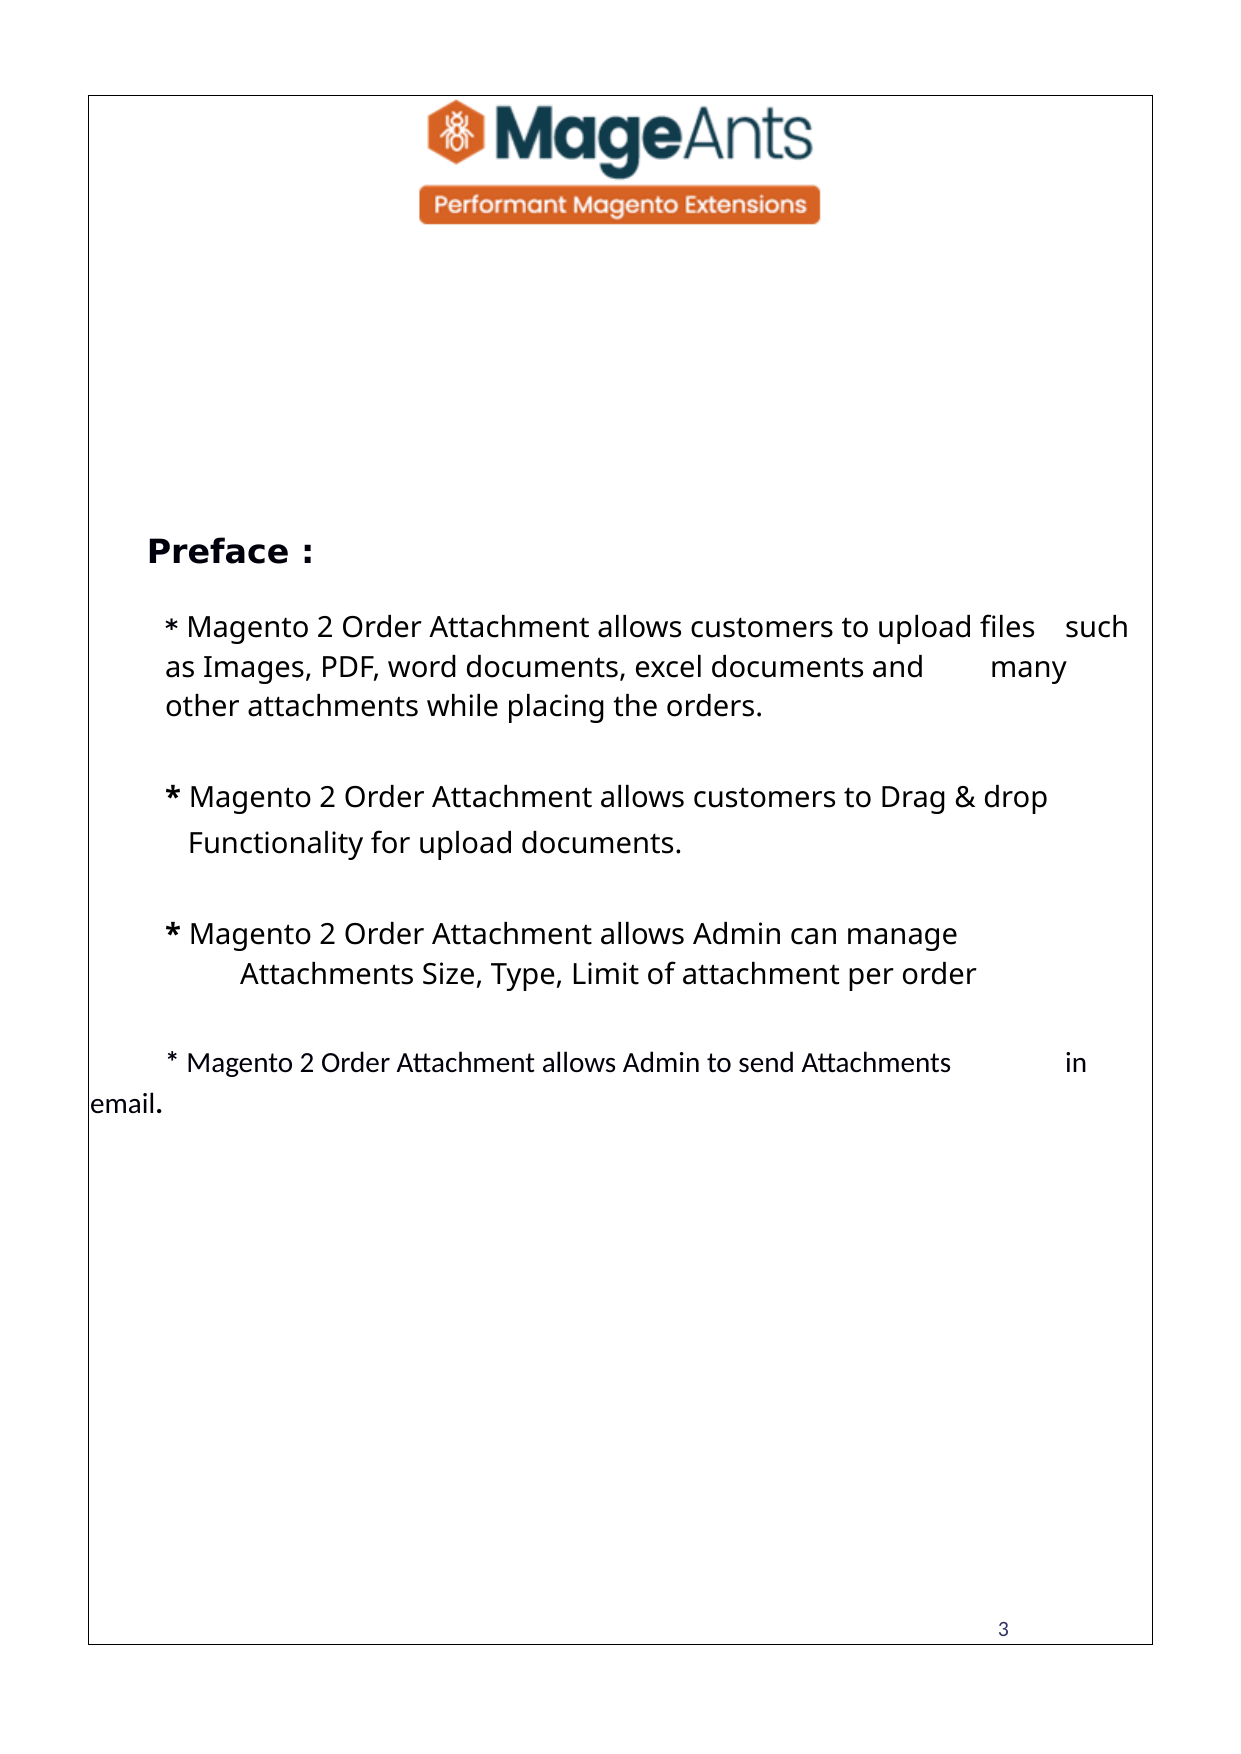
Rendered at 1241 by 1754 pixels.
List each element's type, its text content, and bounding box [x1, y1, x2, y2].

text Functionality for upload documents. [165, 822, 1144, 862]
text Preface : [90, 532, 1152, 571]
text * Magento 2 Order Attachment allows customers to Drag & drop [165, 777, 1144, 816]
picture [415, 97, 825, 226]
text [1153, 532, 1179, 571]
text * Magento 2 Order Attachment allows Admin can manage Attachments Size, Type, Limit of attachment per order [165, 914, 1144, 993]
text * Magento 2 Order Attachment allows customers to upload files such as Images, PDF, word documents, excel documents and many other attachments while placing the orders. [165, 606, 1144, 725]
text * Magento 2 Order Attachment allows Admin to send Attachments in email. [90, 1044, 1150, 1151]
